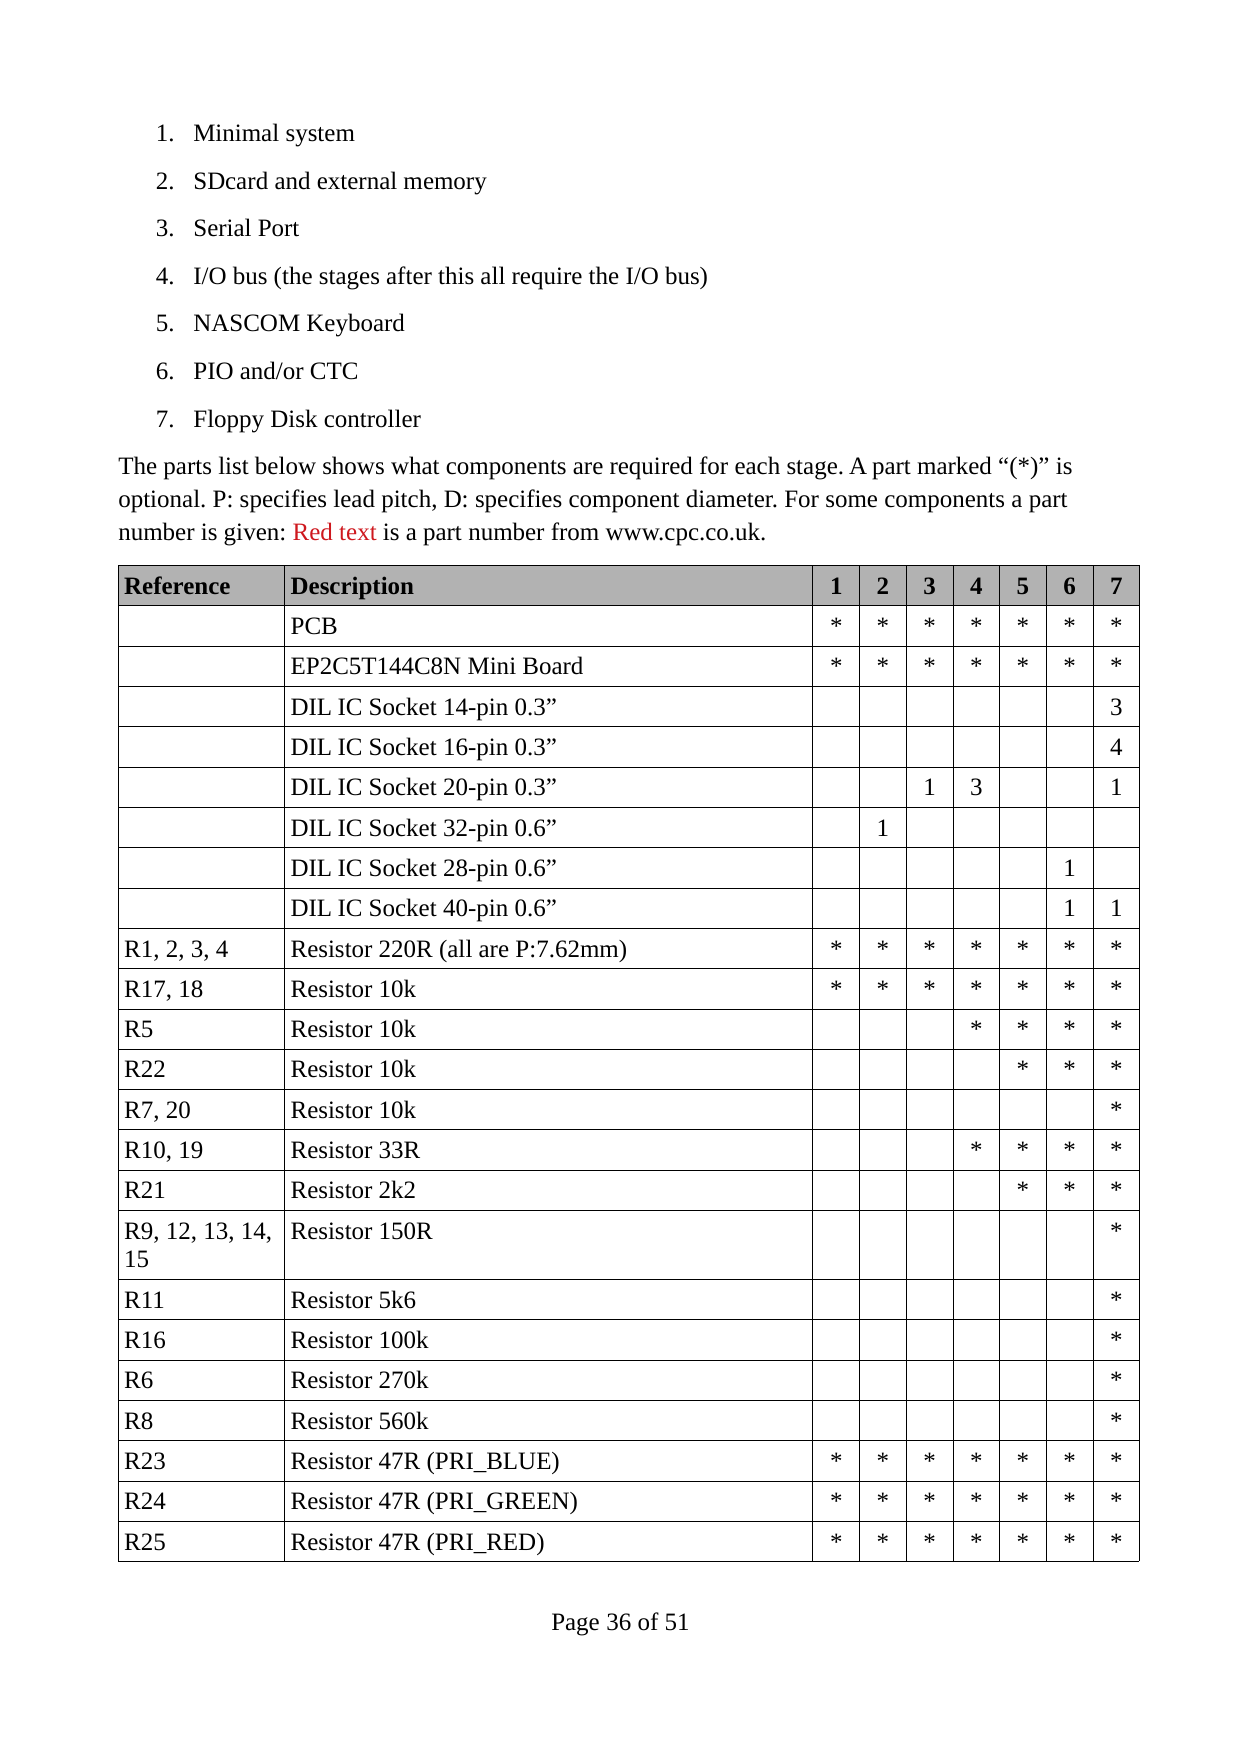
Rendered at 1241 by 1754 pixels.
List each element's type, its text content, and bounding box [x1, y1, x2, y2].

table_cell * [1047, 1130, 1093, 1170]
table_cell * [907, 1441, 953, 1481]
table_cell R1, 2, 3, 4 [119, 929, 284, 968]
table_header 3 [907, 566, 953, 605]
table_cell [1047, 808, 1093, 847]
table_cell [907, 1130, 953, 1170]
table_cell * [1094, 1211, 1139, 1279]
table_cell * [813, 1522, 859, 1561]
table_cell [1000, 889, 1046, 928]
table_cell Resistor 2k2 [285, 1171, 812, 1210]
table_cell [813, 727, 859, 767]
table_cell * [813, 969, 859, 1008]
table_cell [119, 889, 284, 928]
table_cell [954, 1050, 999, 1089]
table_cell Resistor 100k [285, 1320, 812, 1360]
table_cell [813, 1090, 859, 1129]
table_cell * [954, 1130, 999, 1170]
table_cell R24 [119, 1482, 284, 1521]
table_cell [954, 727, 999, 767]
table_cell [813, 889, 859, 928]
table_cell * [1047, 1522, 1093, 1561]
table_cell * [954, 1010, 999, 1049]
table_cell [813, 1320, 859, 1360]
table_cell [954, 687, 999, 726]
list Minimal system [156, 118, 1122, 147]
table_cell [907, 687, 953, 726]
table_cell R25 [119, 1522, 284, 1561]
table_cell [813, 768, 859, 807]
table_cell [907, 1211, 953, 1279]
table_cell [907, 889, 953, 928]
table_cell Resistor 10k [285, 1010, 812, 1049]
table_cell * [907, 1482, 953, 1521]
table_cell [907, 1361, 953, 1400]
table_cell [860, 1280, 906, 1319]
table_cell Resistor 560k [285, 1401, 812, 1440]
table_header 4 [954, 566, 999, 605]
table_cell [954, 1211, 999, 1279]
table_cell * [1000, 606, 1046, 646]
table_cell [1047, 1361, 1093, 1400]
table_cell R21 [119, 1171, 284, 1210]
table_cell * [1047, 606, 1093, 646]
table_cell [1000, 768, 1046, 807]
table_cell Resistor 10k [285, 1050, 812, 1089]
table_cell [119, 647, 284, 686]
table_cell * [1047, 1050, 1093, 1089]
table_cell [1047, 1401, 1093, 1440]
table_cell * [860, 1522, 906, 1561]
table_cell * [1000, 1522, 1046, 1561]
table_cell * [1000, 1130, 1046, 1170]
table_cell Resistor 10k [285, 969, 812, 1008]
table_header 6 [1047, 566, 1093, 605]
table_cell 1 [1094, 889, 1139, 928]
table_cell * [860, 1441, 906, 1481]
table_cell * [954, 929, 999, 968]
table_cell EP2C5T144C8N Mini Board [285, 647, 812, 686]
table_cell [907, 1280, 953, 1319]
table_cell [954, 1401, 999, 1440]
table_cell * [1047, 1441, 1093, 1481]
table_cell DIL IC Socket 20-pin 0.3” [285, 768, 812, 807]
table_cell [860, 1361, 906, 1400]
table_cell * [1000, 929, 1046, 968]
table_cell [813, 1171, 859, 1210]
table_cell 1 [1094, 768, 1139, 807]
table_cell [1000, 1320, 1046, 1360]
table_cell Resistor 10k [285, 1090, 812, 1129]
table_cell [1000, 1401, 1046, 1440]
table_cell R6 [119, 1361, 284, 1400]
table_cell R22 [119, 1050, 284, 1089]
table_cell * [1094, 1320, 1139, 1360]
table_cell DIL IC Socket 32-pin 0.6” [285, 808, 812, 847]
table_header 2 [860, 566, 906, 605]
table_cell * [860, 647, 906, 686]
table_cell [954, 808, 999, 847]
table_cell * [907, 969, 953, 1008]
table_cell * [1047, 929, 1093, 968]
table_cell [907, 1090, 953, 1129]
table_cell [813, 808, 859, 847]
text The parts list below shows what components are required for each stage. A part marked “(*)” is optional. P: specifies lead pitch, D: specifies component diameter. For some components a part number is given: Red text is a part number from www.cpc.co.uk. [118, 451, 1122, 546]
table_cell [813, 1280, 859, 1319]
table_cell Resistor 47R (PRI_RED) [285, 1522, 812, 1561]
table_cell [860, 1130, 906, 1170]
table_header 5 [1000, 566, 1046, 605]
table_cell [1047, 1320, 1093, 1360]
table_cell 4 [1094, 727, 1139, 767]
table_cell Resistor 220R (all are P:7.62mm) [285, 929, 812, 968]
table_cell R10, 19 [119, 1130, 284, 1170]
table_cell 1 [860, 808, 906, 847]
list PIO and/or CTC [156, 356, 1122, 385]
table_cell PCB [285, 606, 812, 646]
table_cell * [1094, 1401, 1139, 1440]
table_cell * [813, 606, 859, 646]
table_cell * [1047, 1482, 1093, 1521]
table_cell [860, 687, 906, 726]
table_cell Resistor 47R (PRI_BLUE) [285, 1441, 812, 1481]
table_cell [119, 606, 284, 646]
table_cell DIL IC Socket 16-pin 0.3” [285, 727, 812, 767]
table_cell * [1094, 1050, 1139, 1089]
table_cell * [1000, 647, 1046, 686]
table_cell * [1094, 1522, 1139, 1561]
table_cell 3 [954, 768, 999, 807]
table_cell [119, 687, 284, 726]
table_header Description [285, 566, 812, 605]
table_cell * [1094, 1441, 1139, 1481]
table_cell * [1000, 1482, 1046, 1521]
table_cell * [813, 1482, 859, 1521]
table_cell [1000, 1211, 1046, 1279]
table_cell [1000, 1090, 1046, 1129]
table_cell [860, 1320, 906, 1360]
table_header 1 [813, 566, 859, 605]
table_cell [1000, 727, 1046, 767]
table_cell [813, 1401, 859, 1440]
table_cell * [1094, 1130, 1139, 1170]
table_cell [1047, 1090, 1093, 1129]
table_cell [860, 1401, 906, 1440]
table_cell * [954, 647, 999, 686]
table_cell [1000, 848, 1046, 887]
table_cell [954, 889, 999, 928]
table_cell * [1094, 1010, 1139, 1049]
table_cell * [954, 1482, 999, 1521]
table_cell [1047, 727, 1093, 767]
table_cell [907, 808, 953, 847]
table_cell [907, 1320, 953, 1360]
table_cell * [860, 606, 906, 646]
table_cell [907, 1401, 953, 1440]
table_cell * [907, 929, 953, 968]
table_cell R23 [119, 1441, 284, 1481]
table_cell * [954, 606, 999, 646]
table_cell [954, 1361, 999, 1400]
table_cell [907, 1010, 953, 1049]
table_cell * [860, 1482, 906, 1521]
table_cell * [1000, 1171, 1046, 1210]
table_cell * [954, 1522, 999, 1561]
table_cell * [1094, 1361, 1139, 1400]
table_cell * [1094, 647, 1139, 686]
table_cell [1000, 1361, 1046, 1400]
table_cell * [954, 1441, 999, 1481]
table_cell * [954, 969, 999, 1008]
table_cell [954, 848, 999, 887]
table_cell * [1047, 1010, 1093, 1049]
table_cell * [907, 606, 953, 646]
table_cell [954, 1320, 999, 1360]
table_cell * [860, 929, 906, 968]
list I/O bus (the stages after this all require the I/O bus) [156, 261, 1122, 290]
table_cell * [1094, 929, 1139, 968]
table_cell [119, 848, 284, 887]
table_cell Resistor 47R (PRI_GREEN) [285, 1482, 812, 1521]
table_cell R5 [119, 1010, 284, 1049]
table_cell [119, 808, 284, 847]
table_cell 3 [1094, 687, 1139, 726]
table_cell [813, 848, 859, 887]
table_cell R11 [119, 1280, 284, 1319]
table_cell [860, 848, 906, 887]
table_cell * [1094, 969, 1139, 1008]
table_cell [813, 1130, 859, 1170]
table_cell [1047, 1211, 1093, 1279]
table_cell [860, 1171, 906, 1210]
table_cell R8 [119, 1401, 284, 1440]
table_cell * [1094, 1280, 1139, 1319]
table_cell [860, 727, 906, 767]
table_header Reference [119, 566, 284, 605]
table_cell * [1000, 969, 1046, 1008]
table_cell [813, 1010, 859, 1049]
table_cell [813, 687, 859, 726]
table_cell 1 [1047, 848, 1093, 887]
table_cell Resistor 33R [285, 1130, 812, 1170]
table_cell * [1094, 606, 1139, 646]
table_cell * [1000, 1010, 1046, 1049]
table_cell * [1000, 1441, 1046, 1481]
table_cell [119, 768, 284, 807]
table_cell * [1047, 1171, 1093, 1210]
table_cell 1 [907, 768, 953, 807]
table_cell [1047, 768, 1093, 807]
table_cell 1 [1047, 889, 1093, 928]
table_cell * [813, 1441, 859, 1481]
table_header 7 [1094, 566, 1139, 605]
table_cell [860, 1050, 906, 1089]
table_cell [1000, 808, 1046, 847]
table_cell R17, 18 [119, 969, 284, 1008]
table_cell * [907, 647, 953, 686]
table_cell * [1047, 969, 1093, 1008]
table_cell [907, 1171, 953, 1210]
list Floppy Disk controller [156, 404, 1122, 432]
table_cell [954, 1090, 999, 1129]
table_cell * [1094, 1090, 1139, 1129]
table_cell * [860, 969, 906, 1008]
table_cell R7, 20 [119, 1090, 284, 1129]
table_cell [860, 768, 906, 807]
table_cell [813, 1361, 859, 1400]
table_cell Resistor 270k [285, 1361, 812, 1400]
table_cell [860, 1211, 906, 1279]
table_cell DIL IC Socket 14-pin 0.3” [285, 687, 812, 726]
table_cell [813, 1211, 859, 1279]
table_cell [907, 848, 953, 887]
table_cell [1047, 1280, 1093, 1319]
table_cell * [907, 1522, 953, 1561]
table_cell Resistor 150R [285, 1211, 812, 1279]
table_cell * [1094, 1171, 1139, 1210]
table_cell [119, 727, 284, 767]
table_cell [1047, 687, 1093, 726]
table_cell [1000, 1280, 1046, 1319]
table_cell [954, 1171, 999, 1210]
table_cell R9, 12, 13, 14, 15 [119, 1211, 284, 1279]
list SDcard and external memory [156, 166, 1122, 194]
table_cell * [813, 647, 859, 686]
table_cell [907, 1050, 953, 1089]
table_cell R16 [119, 1320, 284, 1360]
table_cell [954, 1280, 999, 1319]
table_cell * [1094, 1482, 1139, 1521]
table_cell * [1000, 1050, 1046, 1089]
list Serial Port [156, 213, 1122, 242]
table_cell DIL IC Socket 40-pin 0.6” [285, 889, 812, 928]
table_cell [907, 727, 953, 767]
table_cell [1094, 848, 1139, 887]
table_cell DIL IC Socket 28-pin 0.6” [285, 848, 812, 887]
list NASCOM Keyboard [156, 308, 1122, 337]
table_cell [813, 1050, 859, 1089]
table_cell [1000, 687, 1046, 726]
table_cell [860, 1090, 906, 1129]
table_cell * [813, 929, 859, 968]
table_cell * [1047, 647, 1093, 686]
table_cell Resistor 5k6 [285, 1280, 812, 1319]
table_cell [860, 889, 906, 928]
table_cell [860, 1010, 906, 1049]
table_cell [1094, 808, 1139, 847]
